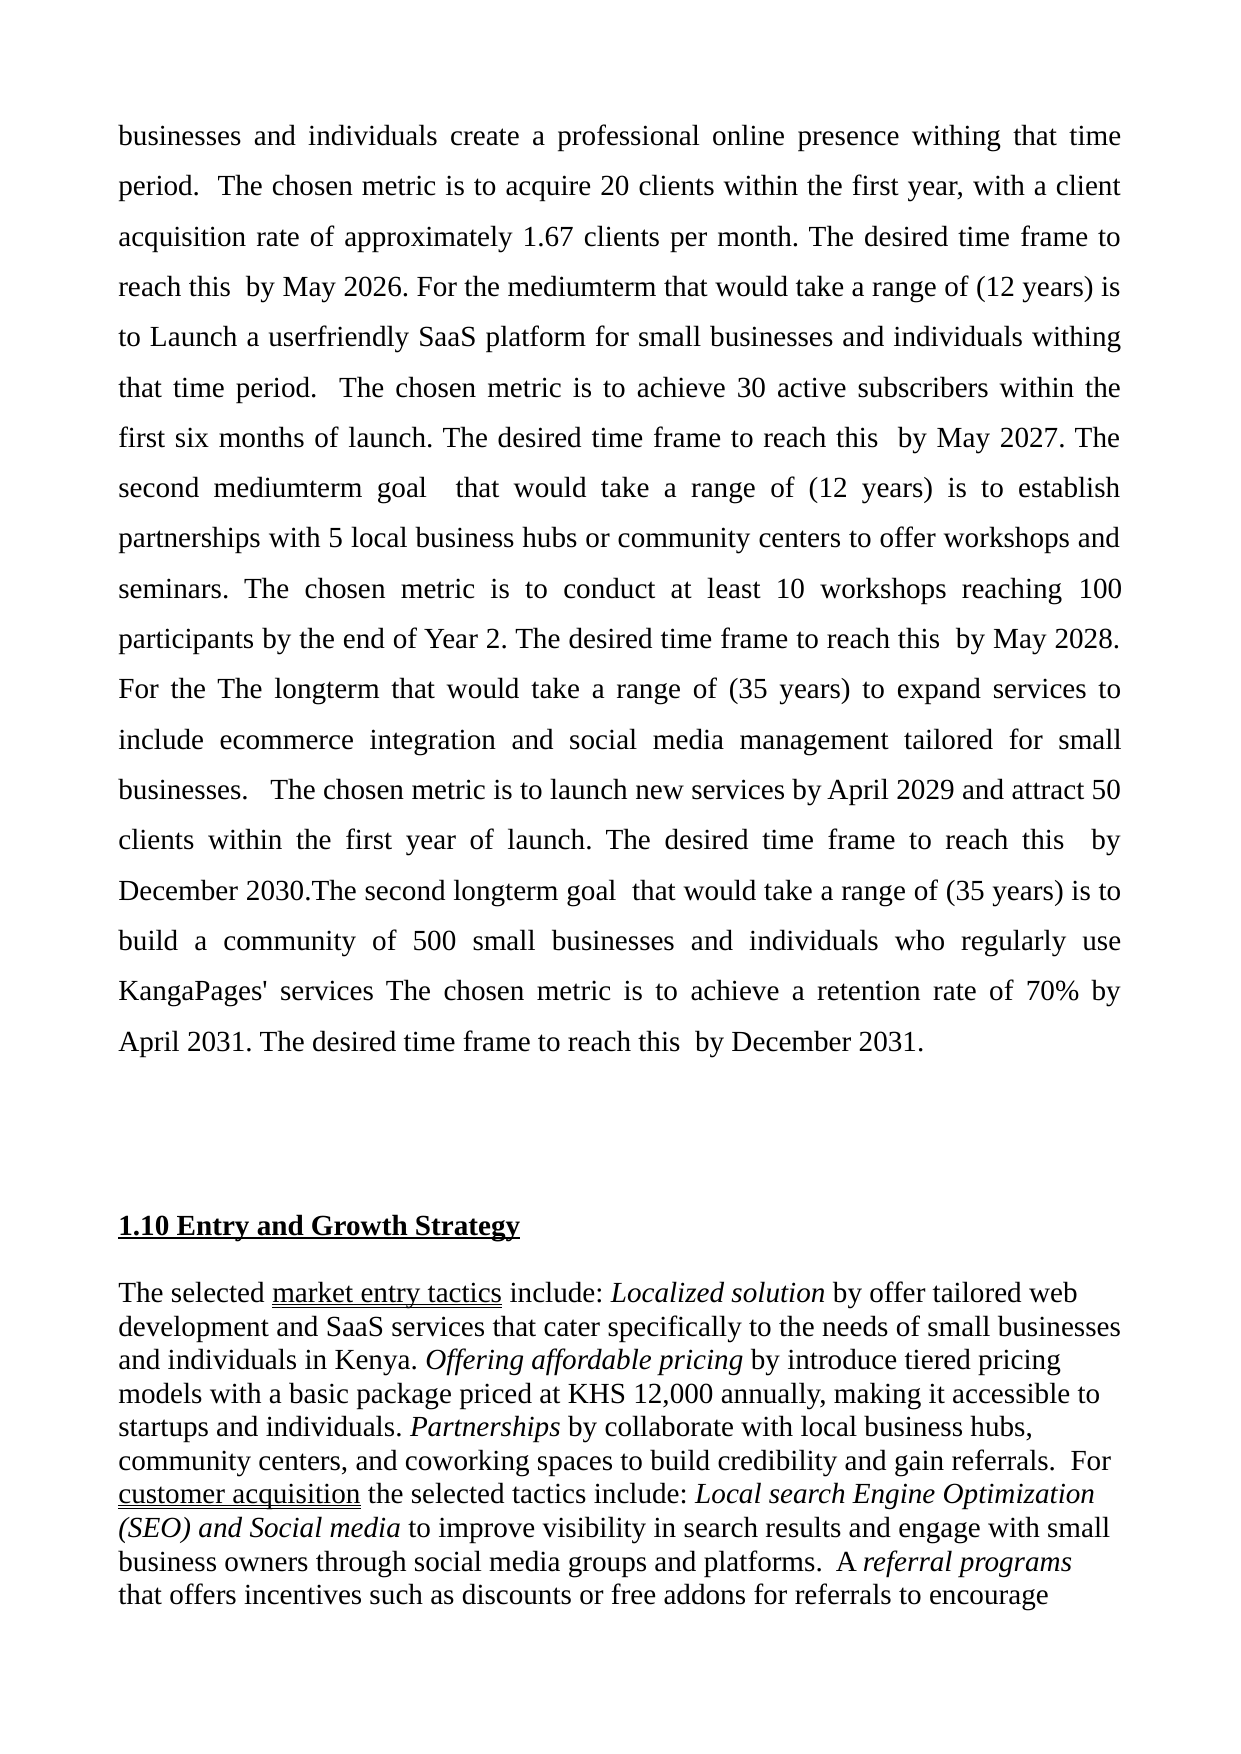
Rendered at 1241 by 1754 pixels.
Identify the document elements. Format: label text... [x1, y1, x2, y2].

text 1.10 Entry and Growth Strategy [118, 1208, 1122, 1242]
text businesses and individuals create a professional online presence withing that time period. The chosen metric is to acquire 20 clients within the first year, with a client acquisition rate of approximately 1.67 clients per month. The desired time frame to reach this by May 2026. For the mediumterm that would take a range of (12 years) is to Launch a userfriendly SaaS platform for small businesses and individuals withing that time period. The chosen metric is to achieve 30 active subscribers within the first six months of launch. The desired time frame to reach this by May 2027. The second mediumterm goal that would take a range of (12 years) is to establish partnerships with 5 local business hubs or community centers to offer workshops and seminars. The chosen metric is to conduct at least 10 workshops reaching 100 participants by the end of Year 2. The desired time frame to reach this by May 2028. For the The longterm that would take a range of (35 years) to expand services to include ecommerce integration and social media management tailored for small businesses. The chosen metric is to launch new services by April 2029 and attract 50 clients within the first year of launch. The desired time frame to reach this by December 2030.The second longterm goal that would take a range of (35 years) is to build a community of 500 small businesses and individuals who regularly use KangaPages' services The chosen metric is to achieve a retention rate of 70% by April 2031. The desired time frame to reach this by December 2031. [118, 118, 1122, 1057]
text The selected market entry tactics include: Localized solution by offer tailored web development and SaaS services that cater specifically to the needs of small businesses and individuals in Kenya. Offering affordable pricing by introduce tiered pricing models with a basic package priced at KHS 12,000 annually, making it accessible to startups and individuals. Partnerships by collaborate with local business hubs, community centers, and coworking spaces to build credibility and gain referrals. For customer acquisition the selected tactics include: Local search Engine Optimization (SEO) and Social media to improve visibility in search results and engage with small business owners through social media groups and platforms. A referral programs that offers incentives such as discounts or free addons for referrals to encourage [118, 1275, 1122, 1611]
